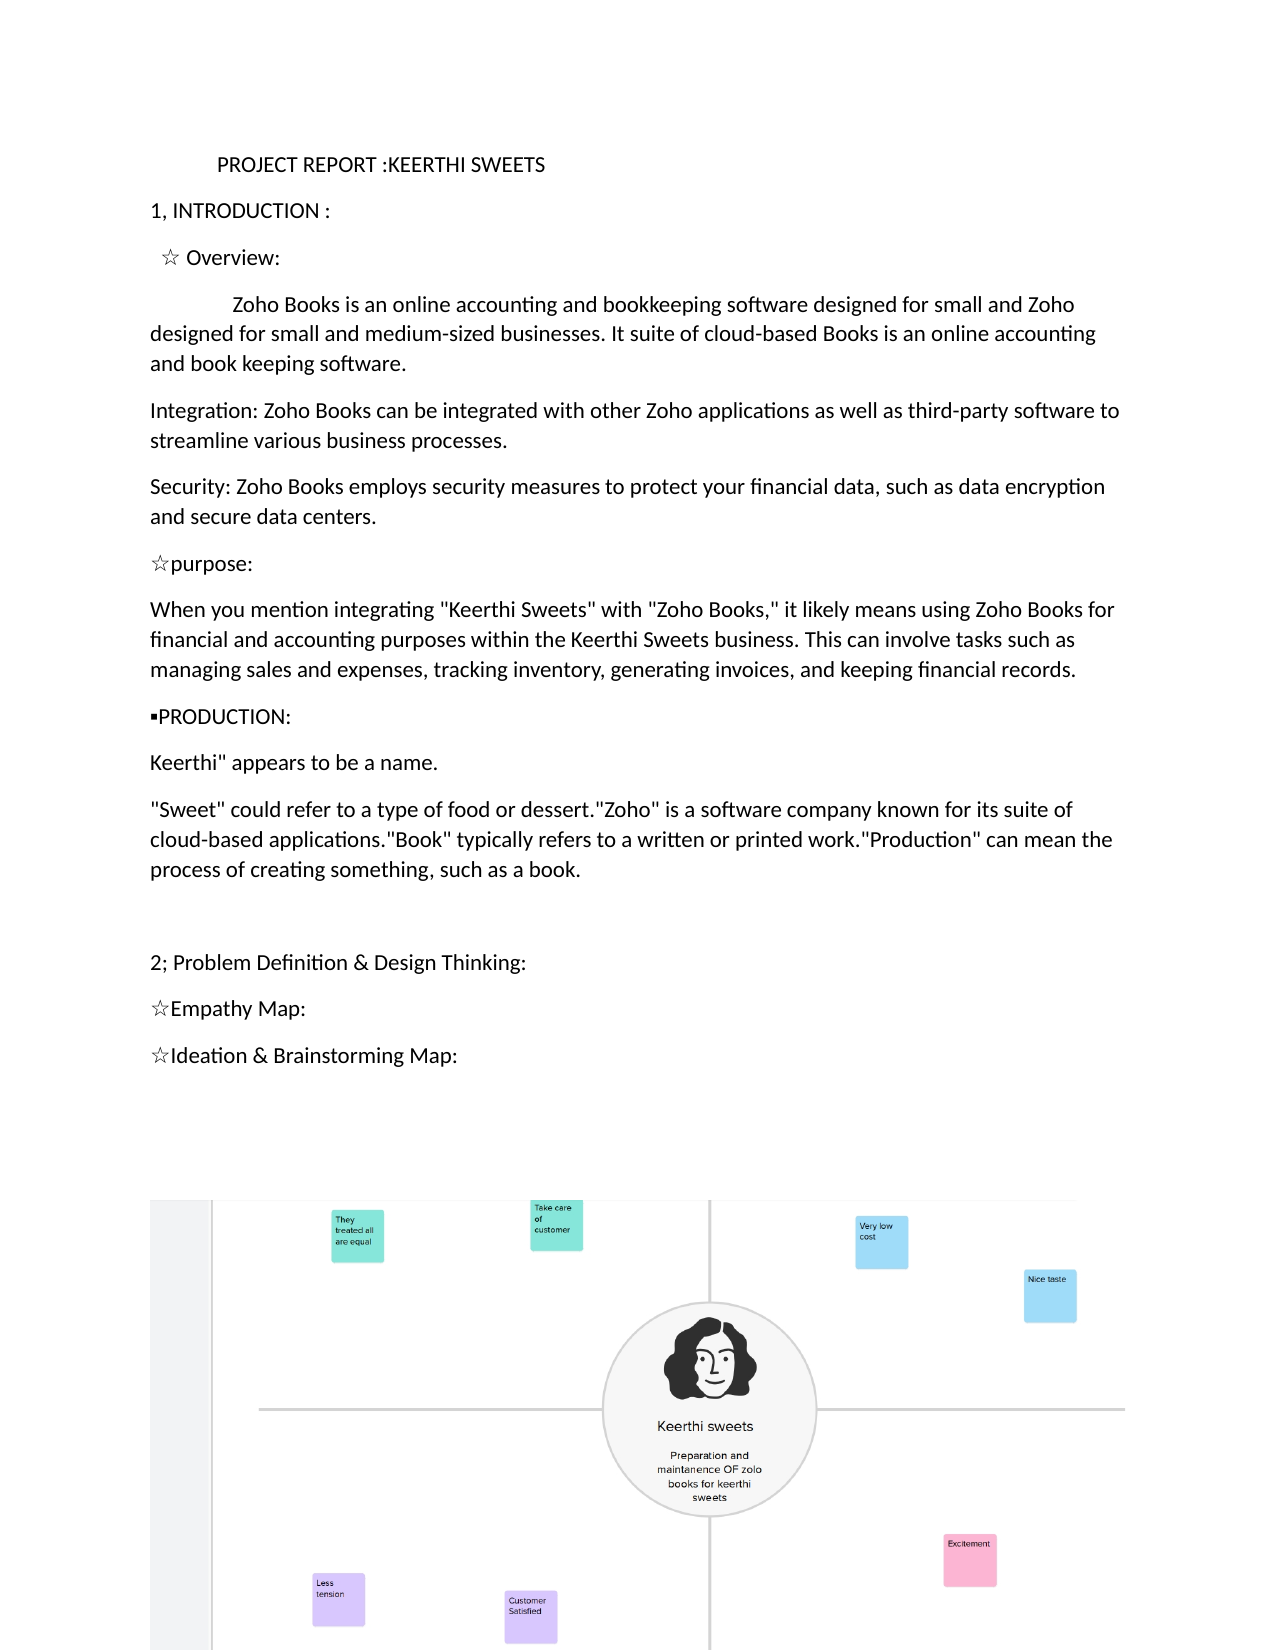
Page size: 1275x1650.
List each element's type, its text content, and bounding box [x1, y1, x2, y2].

text ☆Ideation & Brainstorming Map: [150, 1041, 1125, 1069]
text 1, INTRODUCTION : [150, 197, 1125, 224]
text Keerthi" appears to be a name. [150, 748, 1125, 776]
text ☆Empathy Map: [150, 994, 1125, 1022]
text Zoho Books is an online accounting and bookkeeping software designed for small and Zoho designed for small and medium-sized businesses. It suite of cloud-based Books is an online accounting and book keeping software. [150, 290, 1125, 377]
text Integration: Zoho Books can be integrated with other Zoho applications as well as third-party software to streamline various business processes. [150, 396, 1125, 454]
text ☆purpose: [150, 549, 1125, 577]
text ☆ Overview: [150, 243, 1125, 271]
text Security: Zoho Books employs security measures to protect your financial data, such as data encryption and secure data centers. [150, 472, 1125, 530]
text ▪PRODUCTION: [150, 702, 1125, 730]
text PROJECT REPORT :KEERTHI SWEETS [150, 150, 1125, 178]
text When you mention integrating "Keerthi Sweets" with "Zoho Books," it likely means using Zoho Books for financial and accounting purposes within the Keerthi Sweets business. This can involve tasks such as managing sales and expenses, tracking inventory, generating invoices, and keeping financial records. [150, 596, 1125, 683]
text "Sweet" could refer to a type of food or dessert."Zoho" is a software company known for its suite of cloud-based applications."Book" typically refers to a written or printed work."Production" can mean the process of creating something, such as a book. [150, 795, 1125, 883]
text 2; Problem Definition & Design Thinking: [150, 948, 1125, 976]
